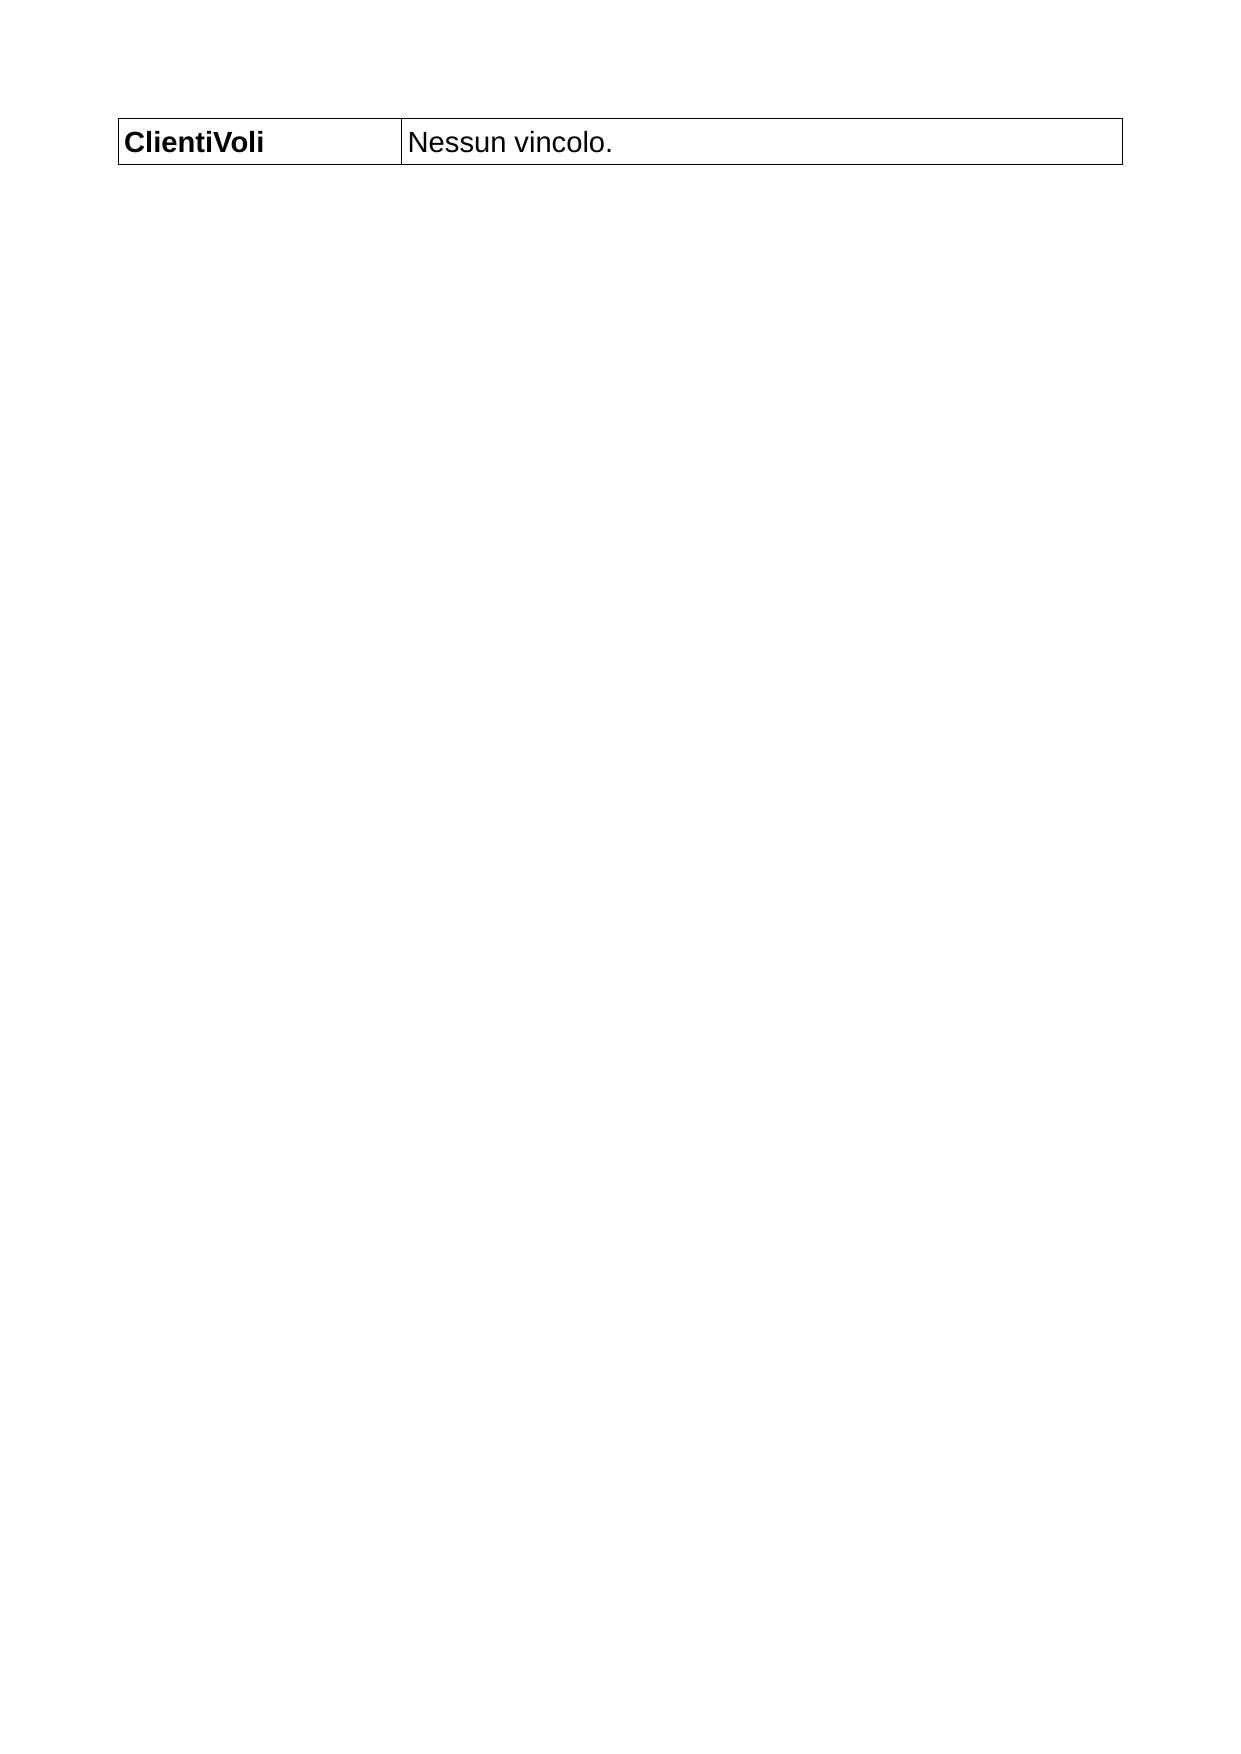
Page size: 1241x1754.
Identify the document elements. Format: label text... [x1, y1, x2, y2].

table_cell Nessun vincolo. [402, 119, 1122, 164]
table_cell ClientiVoli [119, 119, 401, 164]
